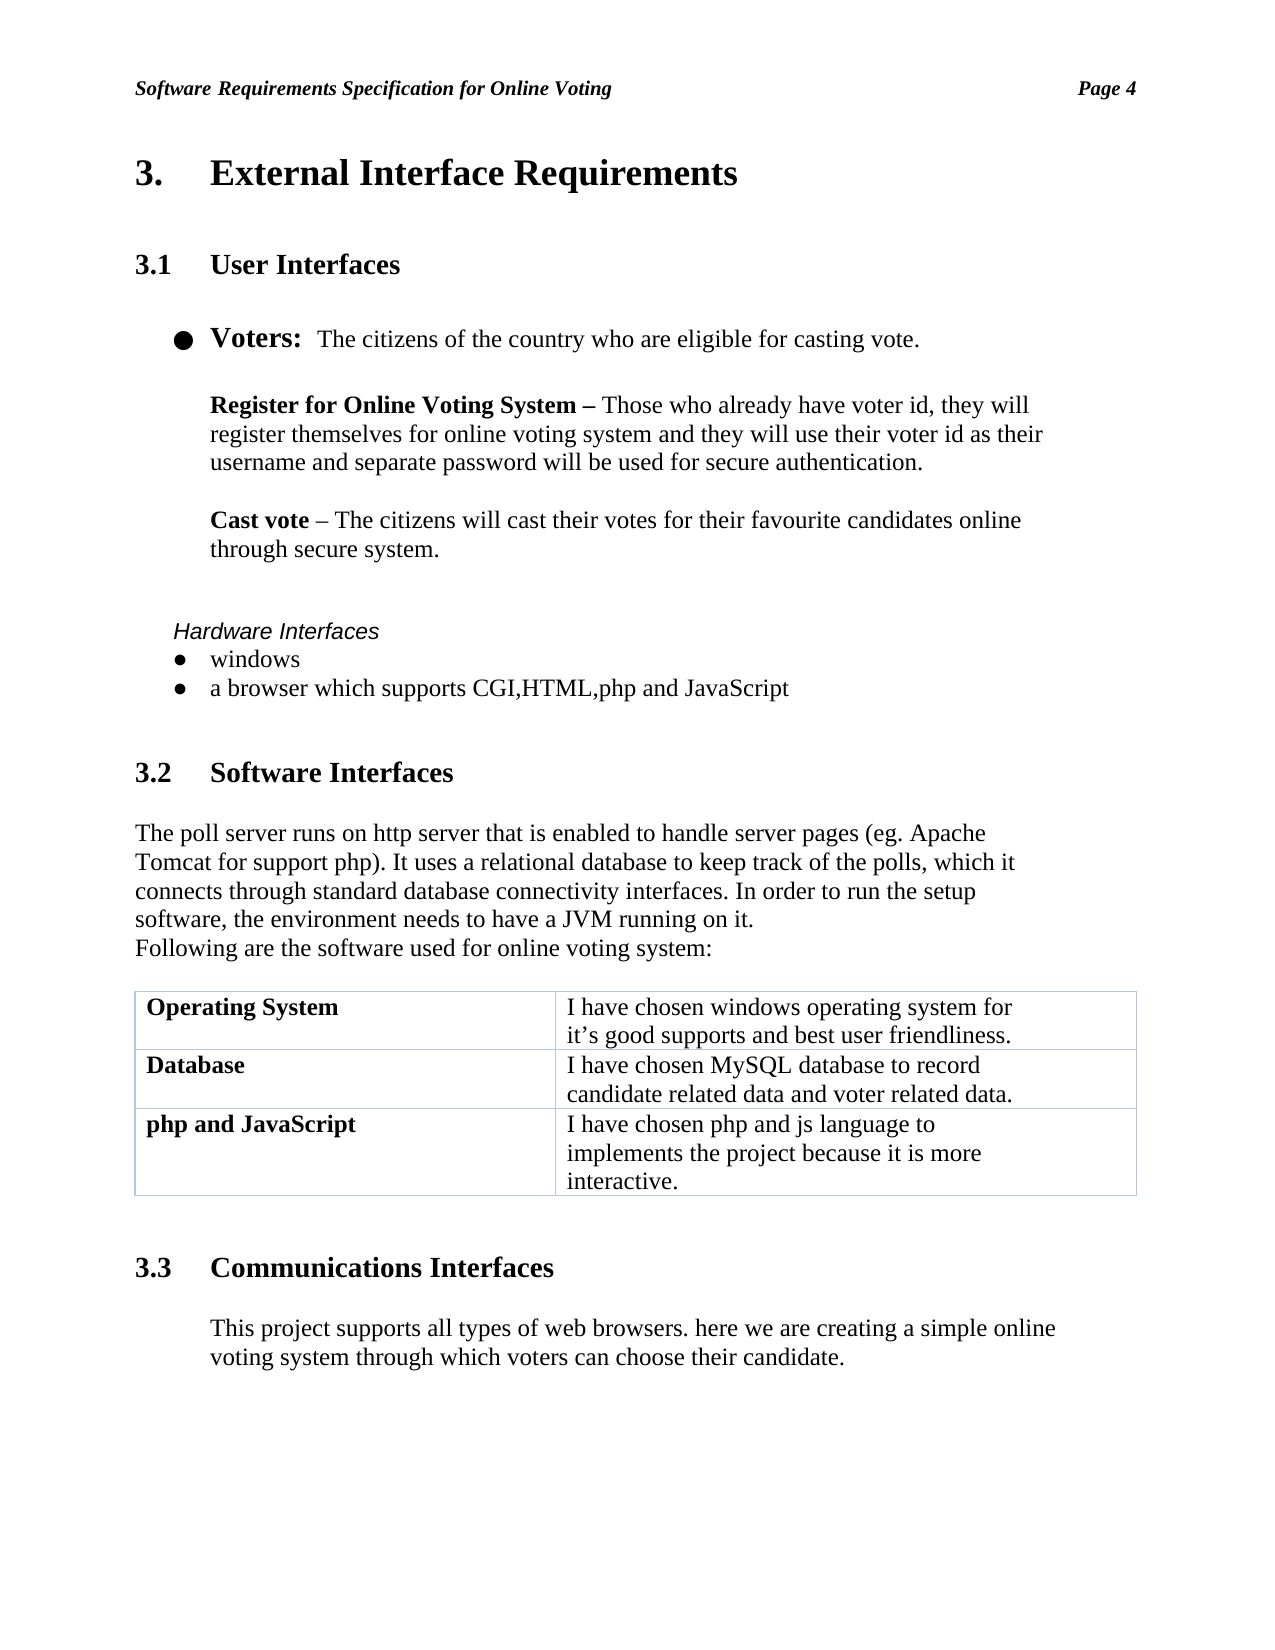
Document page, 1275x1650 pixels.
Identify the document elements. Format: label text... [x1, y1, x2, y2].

subtitle Communications Interfaces [135, 1250, 1140, 1284]
text Register for Online Voting System – Those who already have voter id, they will register themselves for online voting system and they will use their voter id as their username and separate password will be used for secure authentication. [210, 390, 1065, 476]
subtitle Software Interfaces [135, 756, 1140, 789]
table_cell Database [136, 1050, 555, 1108]
list a browser which supports CGI,HTML,php and JavaScript [172, 673, 1140, 701]
table_cell I have chosen MySQL database to record candidate related data and voter related data. [556, 1050, 1136, 1108]
text Following are the software used for online voting system: [135, 933, 1065, 962]
text Hardware Interfaces [135, 618, 1065, 644]
table_header I have chosen windows operating system for it’s good supports and best user friendliness. [556, 992, 1136, 1049]
subtitle User Interfaces [135, 247, 1140, 281]
table_header Operating System [136, 992, 555, 1049]
table_cell php and JavaScript [136, 1109, 555, 1195]
list Voters: The citizens of the country who are eligible for casting vote. [172, 310, 1140, 361]
subtitle External Interface Requirements [135, 150, 1140, 193]
text The poll server runs on http server that is enabled to handle server pages (eg. Apache Tomcat for support php). It uses a relational database to keep track of the polls, which it connects through standard database connectivity interfaces. In order to run the setup software, the environment needs to have a JVM running on it. [135, 818, 1065, 933]
text This project supports all types of web browsers. here we are creating a simple online voting system through which voters can choose their candidate. [210, 1313, 1065, 1371]
list windows [172, 644, 1140, 673]
text Cast vote – The citizens will cast their votes for their favourite candidates online through secure system. [210, 505, 1065, 562]
table_cell I have chosen php and js language to implements the project because it is more interactive. [556, 1109, 1136, 1195]
